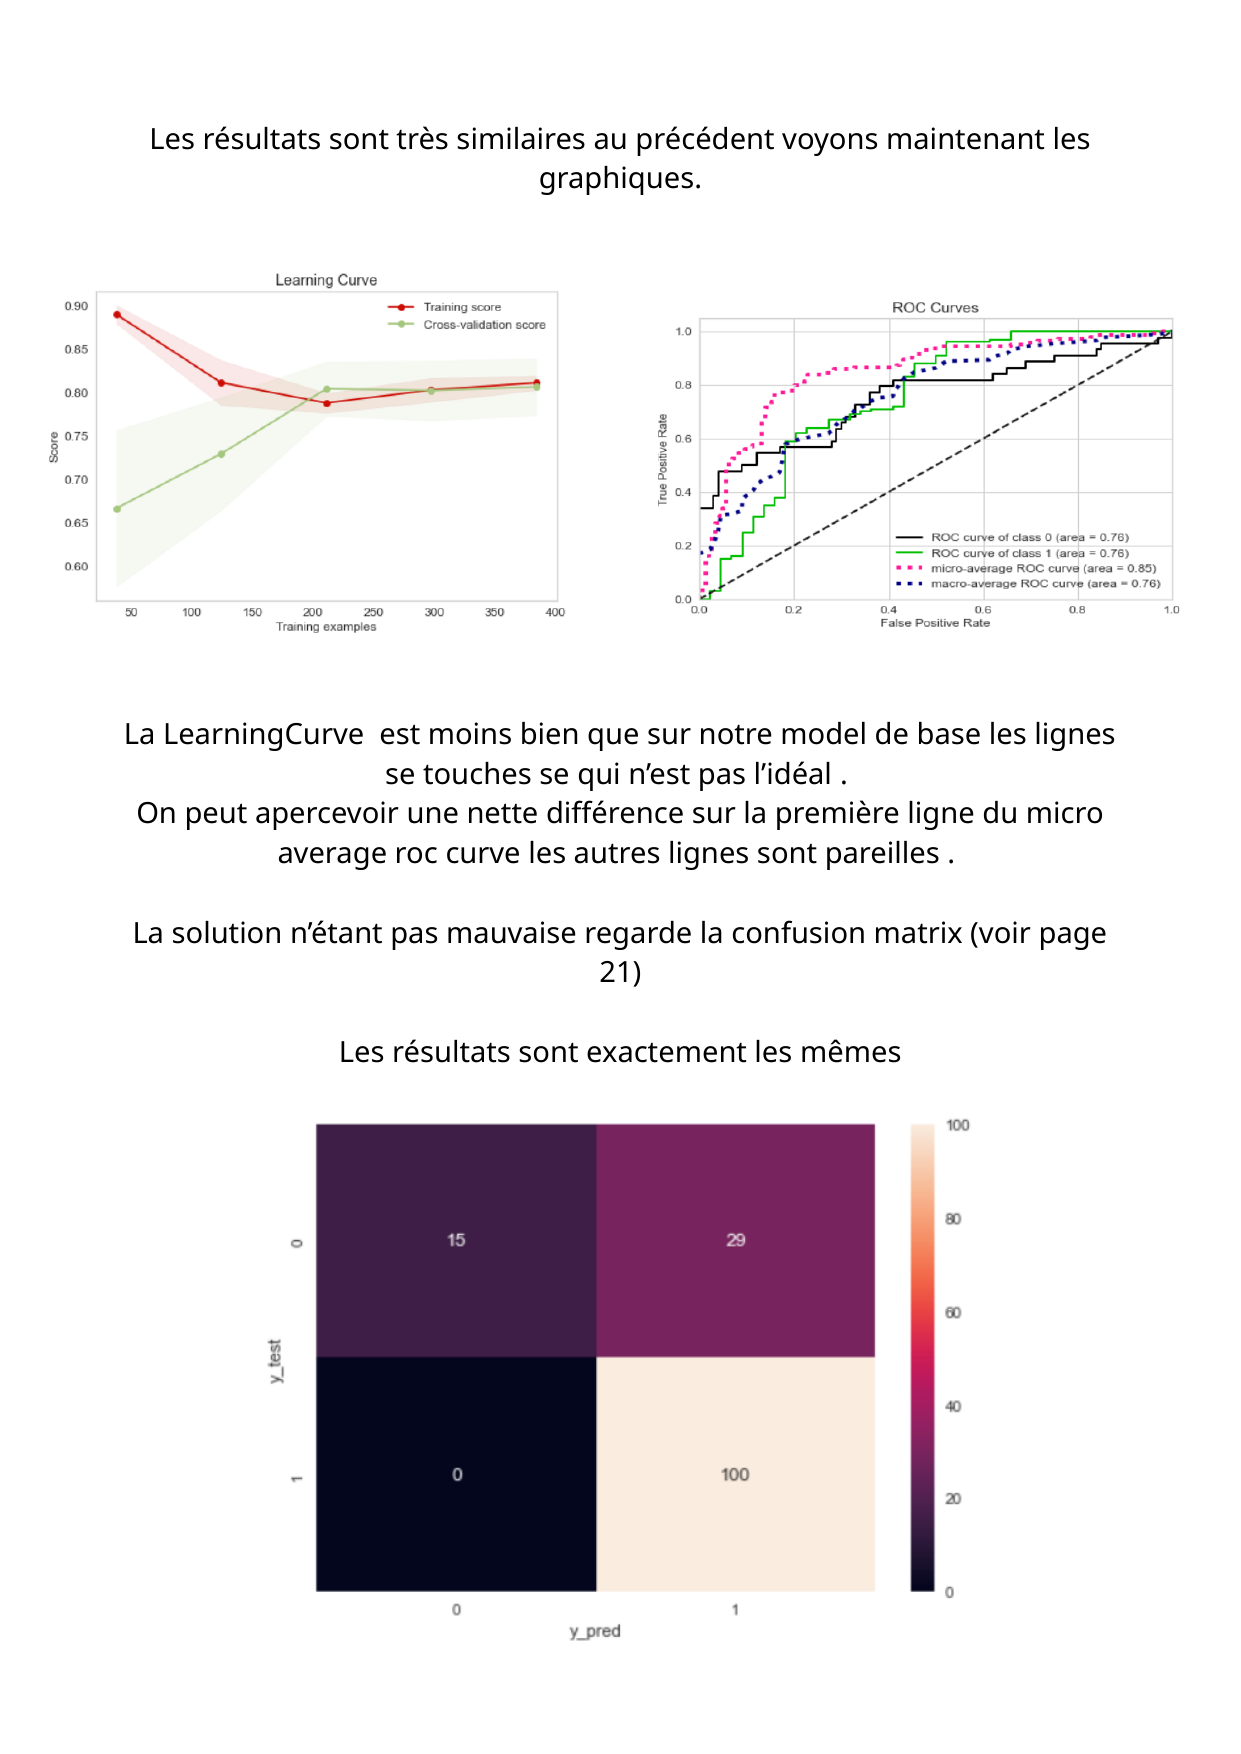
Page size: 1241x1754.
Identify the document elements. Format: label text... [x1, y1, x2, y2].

text Les résultats sont exactement les mêmes [118, 1031, 1122, 1071]
picture [642, 293, 1189, 637]
picture [246, 1110, 994, 1652]
text La LearningCurve est moins bien que sur notre model de base les lignes se touches se qui n’est pas l’idéal . [118, 713, 1122, 793]
picture [45, 258, 573, 637]
text Les résultats sont très similaires au précédent voyons maintenant les graphiques. [118, 118, 1122, 197]
text La solution n’étant pas mauvaise regarde la confusion matrix (voir page 21) [118, 912, 1122, 991]
text On peut apercevoir une nette différence sur la première ligne du micro average roc curve les autres lignes sont pareilles . [118, 793, 1122, 872]
